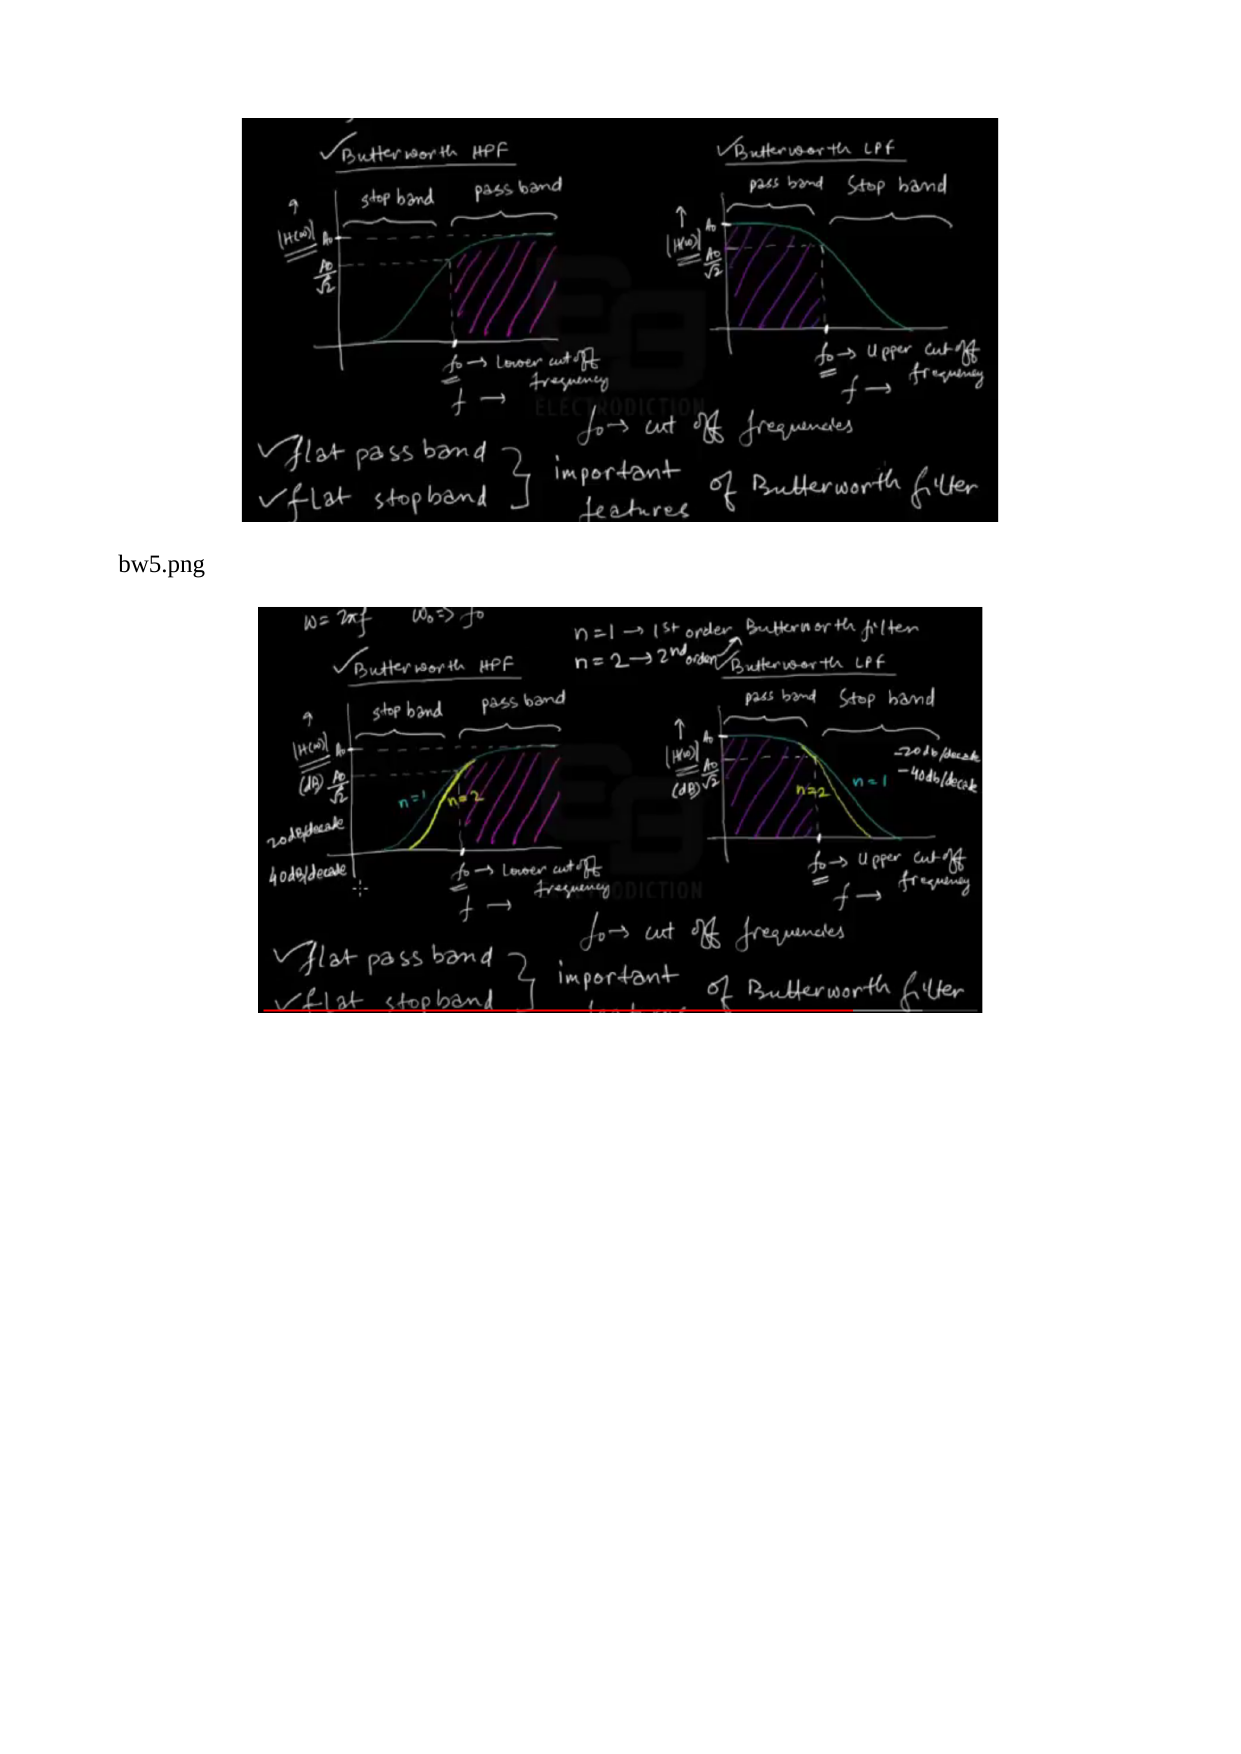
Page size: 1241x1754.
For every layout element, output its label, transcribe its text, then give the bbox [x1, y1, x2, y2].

text bw5.png [118, 549, 1122, 578]
picture [241, 118, 999, 522]
picture [258, 606, 983, 1013]
